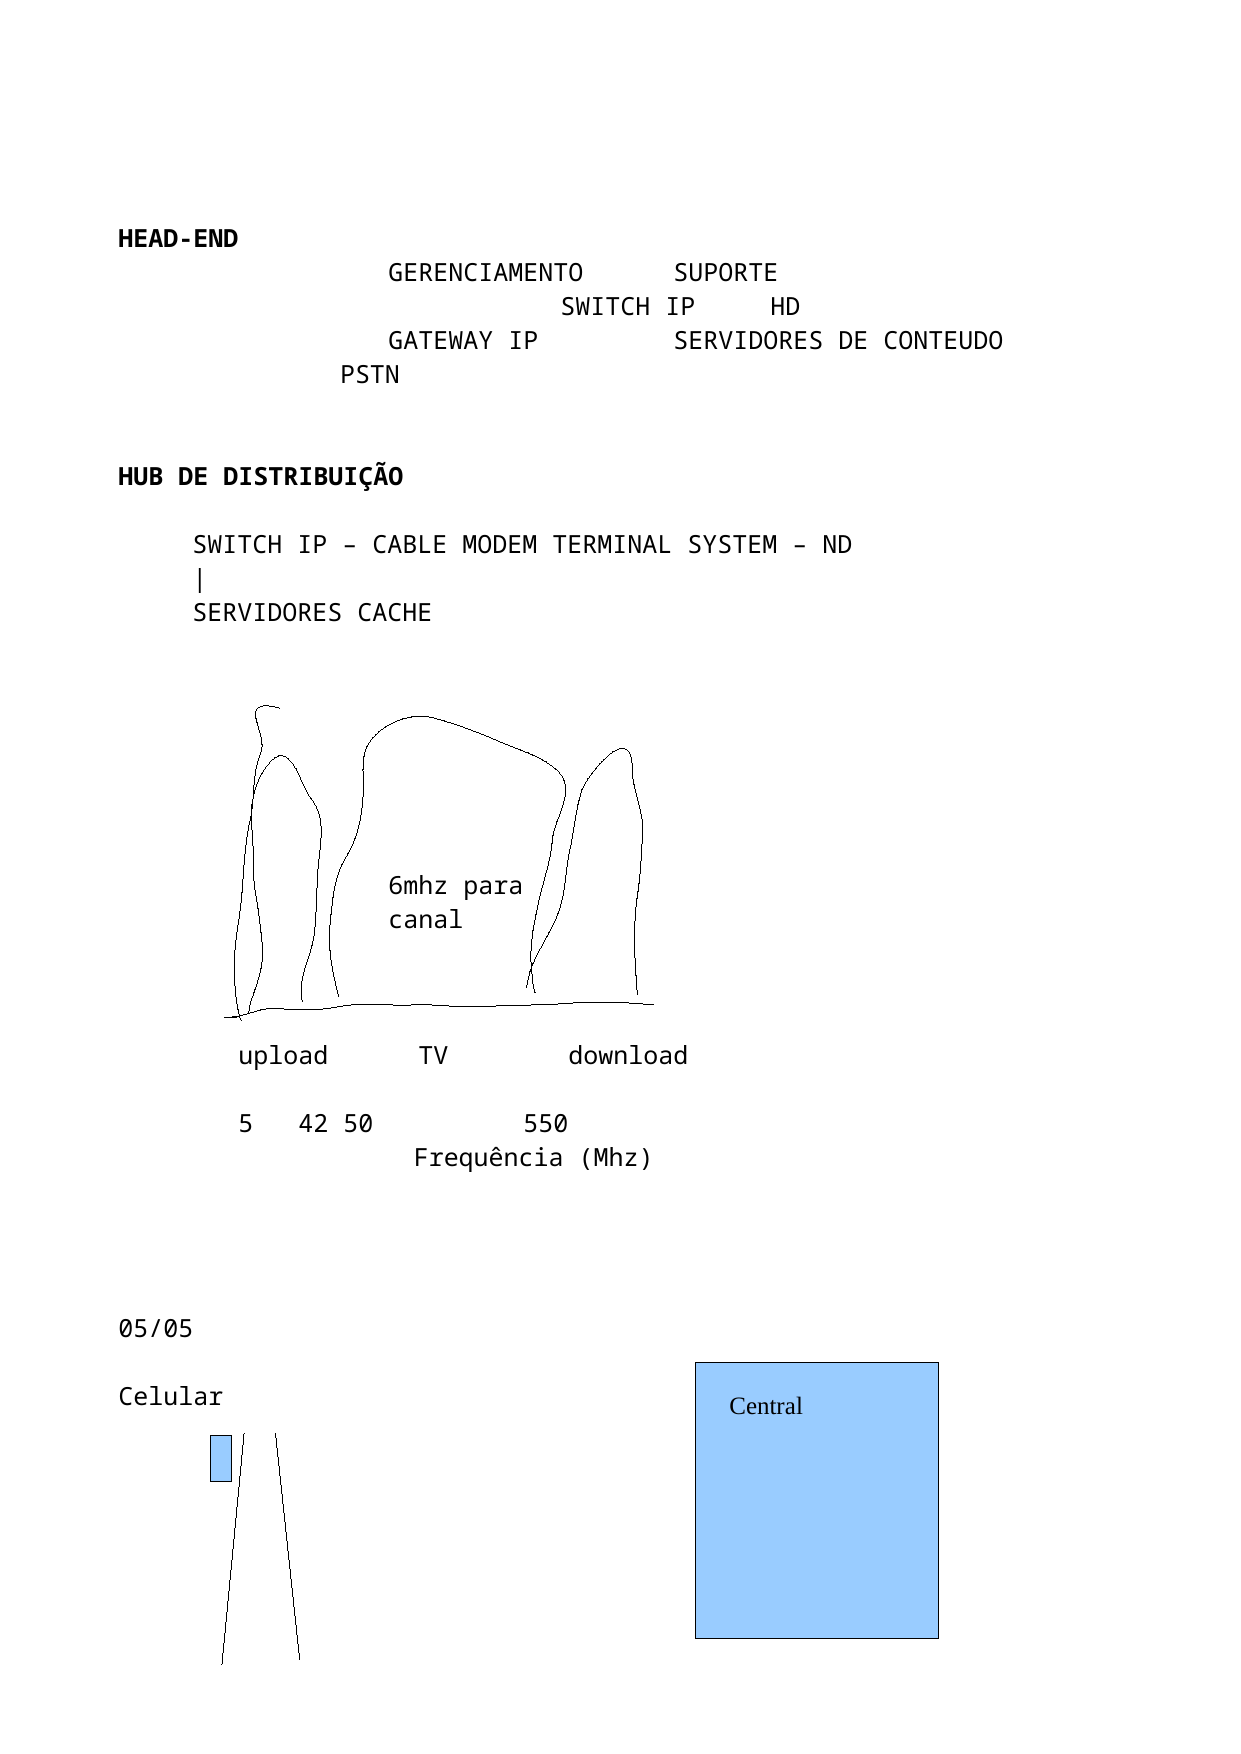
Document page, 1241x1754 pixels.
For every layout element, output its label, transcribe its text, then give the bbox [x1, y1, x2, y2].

text canal [118, 902, 1122, 936]
text 05/05 [118, 1310, 1122, 1344]
text Frequência (Mhz) [118, 1140, 1122, 1174]
text PSTN [118, 357, 1122, 391]
text [939, 1378, 1122, 1412]
text Celular [118, 1378, 695, 1412]
text HEAD-END [118, 220, 1122, 254]
text SWITCH IP – CABLE MODEM TERMINAL SYSTEM – ND [118, 527, 1122, 561]
text GATEWAY IP SERVIDORES DE CONTEUDO [118, 322, 1122, 357]
text 6mhz para [118, 867, 1122, 902]
text SWITCH IP HD [118, 288, 1122, 322]
text 5 42 50 550 [118, 1106, 1122, 1140]
text | [118, 561, 1122, 595]
text HUB DE DISTRIBUIÇÃO [118, 459, 1122, 493]
text GERENCIAMENTO SUPORTE [118, 254, 1122, 288]
text upload TV download [118, 1038, 1122, 1072]
text SERVIDORES CACHE [118, 595, 1122, 629]
